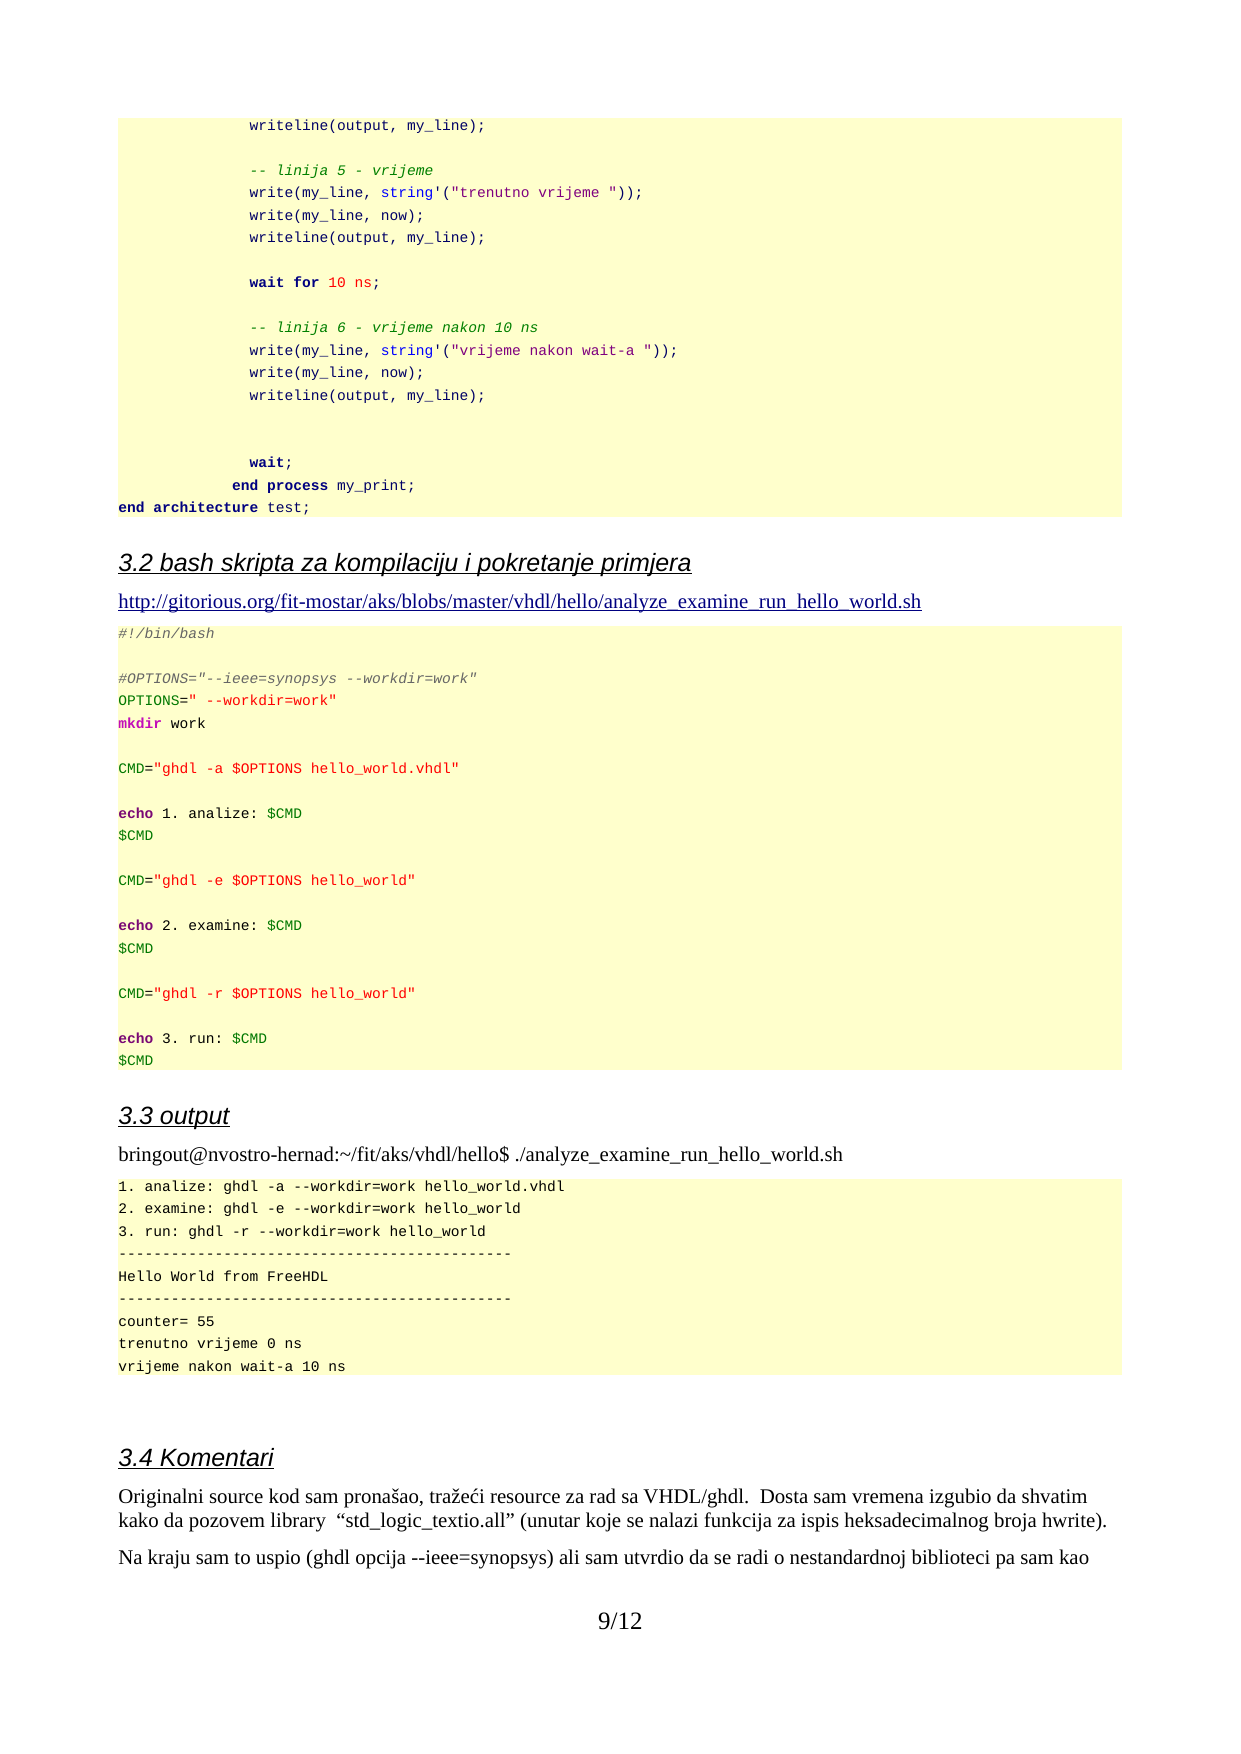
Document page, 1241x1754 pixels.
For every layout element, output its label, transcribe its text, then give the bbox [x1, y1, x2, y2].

text writeline(output, my_line); [118, 388, 1122, 405]
text write(my_line, string'("vrijeme nakon wait-a ")); [118, 343, 1122, 360]
subtitle 3.3 output [118, 1101, 1122, 1130]
text 1. analize: ghdl -a --workdir=work hello_world.vhdl [118, 1179, 1122, 1195]
text vrijeme nakon wait-a 10 ns [118, 1359, 1122, 1375]
text echo 2. examine: $CMD [118, 918, 1122, 935]
text counter= 55 [118, 1314, 1122, 1330]
text #OPTIONS="--ieee=synopsys --workdir=work" [118, 671, 1122, 687]
text Na kraju sam to uspio (ghdl opcija --ieee=synopsys) ali sam utvrdio da se radi o nestandardnoj biblioteci pa sam kao [118, 1545, 1122, 1569]
text write(my_line, string'("trenutno vrijeme ")); [118, 186, 1122, 202]
text end architecture test; [118, 501, 1122, 517]
text write(my_line, now); [118, 366, 1122, 382]
text CMD="ghdl -a $OPTIONS hello_world.vhdl" [118, 761, 1122, 777]
text CMD="ghdl -e $OPTIONS hello_world" [118, 873, 1122, 890]
text echo 3. run: $CMD [118, 1031, 1122, 1047]
text CMD="ghdl -r $OPTIONS hello_world" [118, 986, 1122, 1002]
text mkdir work [118, 716, 1122, 732]
text 3. run: ghdl -r --workdir=work hello_world [118, 1224, 1122, 1240]
text wait for 10 ns; [118, 276, 1122, 292]
subtitle 3.2 bash skripta za kompilaciju i pokretanje primjera [118, 548, 1122, 577]
text writeline(output, my_line); [118, 231, 1122, 247]
text 2. examine: ghdl -e --workdir=work hello_world [118, 1201, 1122, 1218]
text http://gitorious.org/fit-mostar/aks/blobs/master/vhdl/hello/analyze_examine_run_hello_world.sh [118, 589, 1122, 613]
text $CMD [118, 828, 1122, 845]
text -- linija 5 - vrijeme [118, 163, 1122, 180]
text Originalni source kod sam pronašao, tražeći resource za rad sa VHDL/ghdl. Dosta sam vremena izgubio da shvatim kako da pozovem library “std_logic_textio.all” (unutar koje se nalazi funkcija za ispis heksadecimalnog broja hwrite). [118, 1484, 1122, 1532]
text writeline(output, my_line); [118, 118, 1122, 135]
text wait; [118, 456, 1122, 472]
text --------------------------------------------- [118, 1246, 1122, 1263]
subtitle 3.4 Komentari [118, 1443, 1122, 1472]
text $CMD [118, 1053, 1122, 1070]
text write(my_line, now); [118, 208, 1122, 225]
text -- linija 6 - vrijeme nakon 10 ns [118, 321, 1122, 337]
text bringout@nvostro-hernad:~/fit/aks/vhdl/hello$ ./analyze_examine_run_hello_world.sh [118, 1142, 1122, 1166]
text --------------------------------------------- [118, 1291, 1122, 1308]
text OPTIONS=" --workdir=work" [118, 693, 1122, 710]
text echo 1. analize: $CMD [118, 806, 1122, 822]
text #!/bin/bash [118, 626, 1122, 642]
text end process my_print; [118, 478, 1122, 495]
text trenutno vrijeme 0 ns [118, 1336, 1122, 1353]
text Hello World from FreeHDL [118, 1269, 1122, 1285]
text $CMD [118, 941, 1122, 957]
